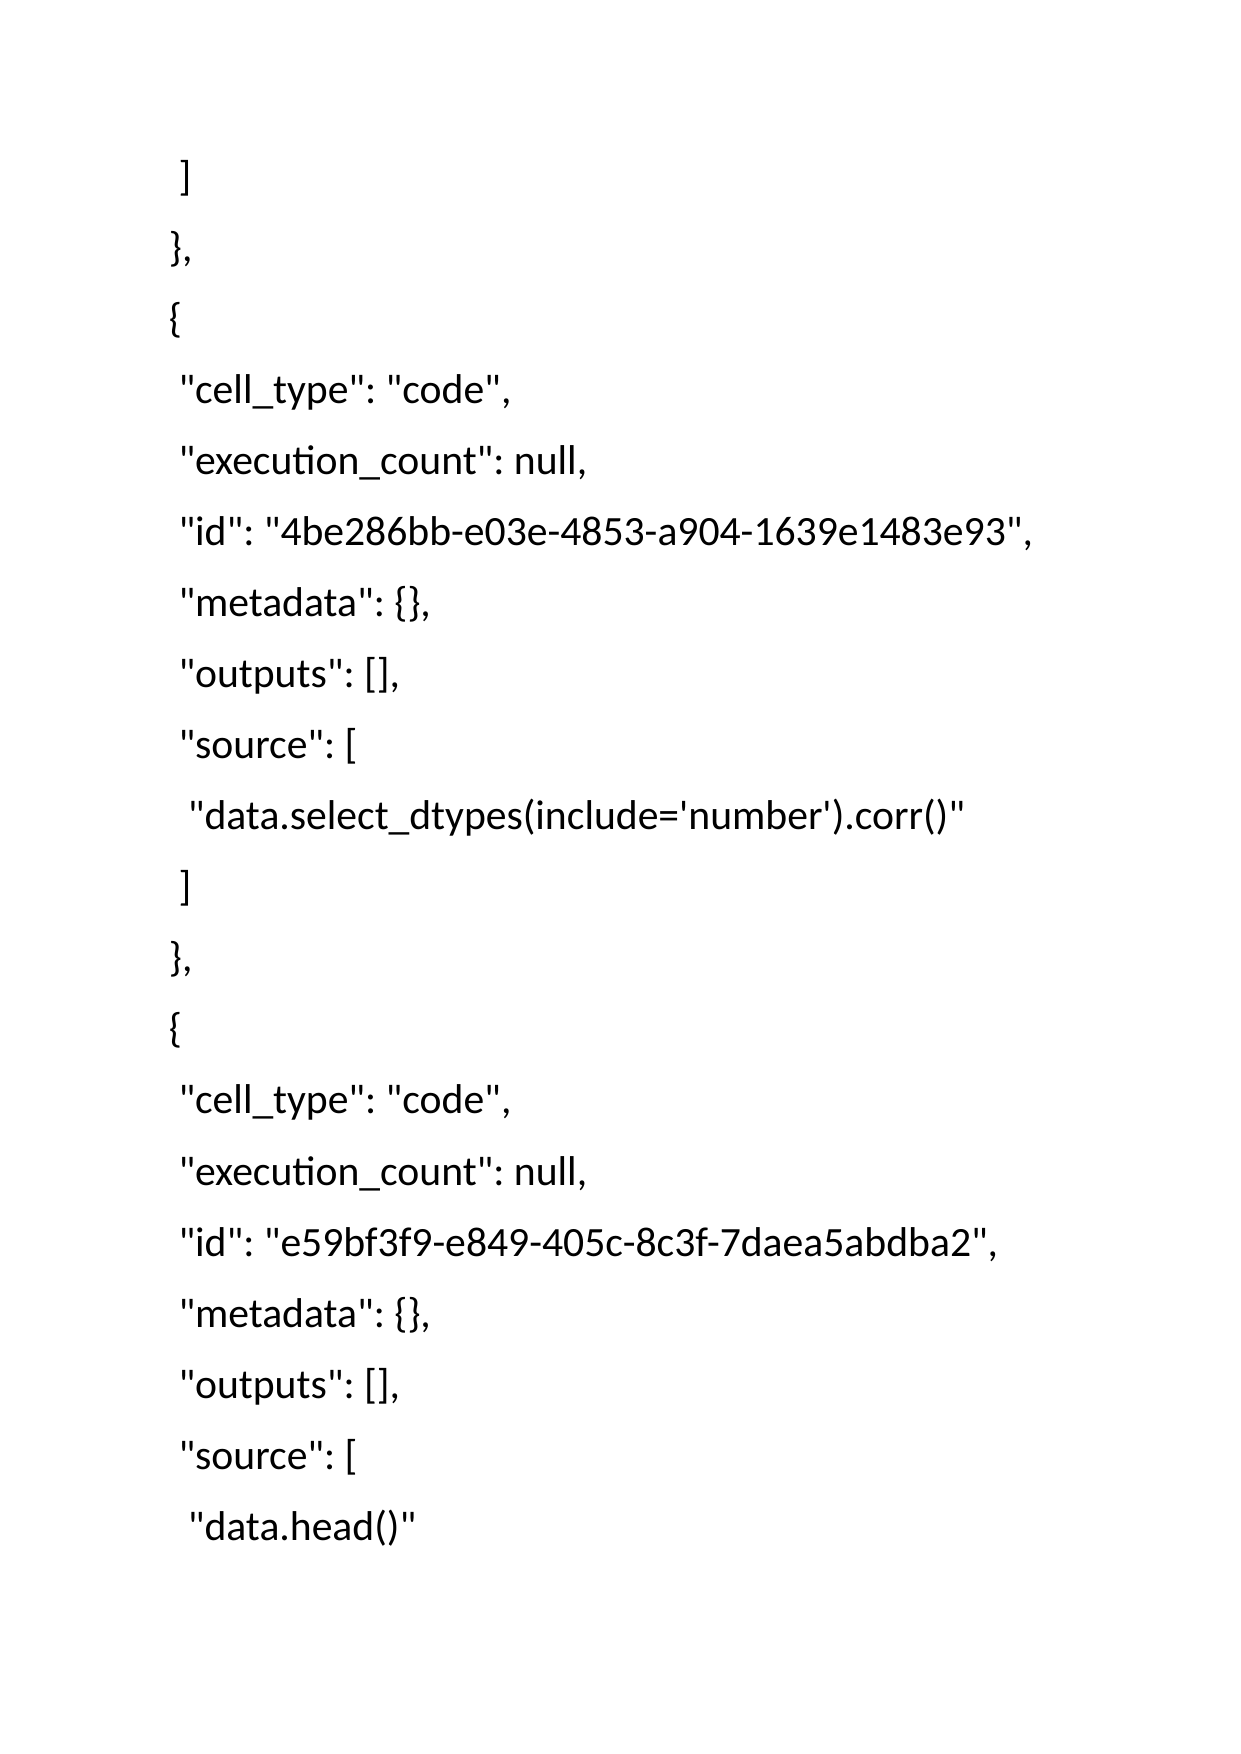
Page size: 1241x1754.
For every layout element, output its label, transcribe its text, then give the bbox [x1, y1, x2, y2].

text "outputs": [], [150, 647, 1090, 698]
text "execution_count": null, [150, 1144, 1090, 1195]
text "id": "4be286bb-e03e-4853-a904-1639e1483e93", [150, 505, 1090, 556]
text "source": [ [150, 1429, 1090, 1479]
text "metadata": {}, [150, 576, 1090, 627]
text "data.select_dtypes(include='number').corr()" [150, 789, 1090, 840]
text "source": [ [150, 718, 1090, 769]
text "cell_type": "code", [150, 1073, 1090, 1124]
text "outputs": [], [150, 1358, 1090, 1408]
text { [150, 292, 1090, 343]
text }, [150, 221, 1090, 272]
text "id": "e59bf3f9-e849-405c-8c3f-7daea5abdba2", [150, 1216, 1090, 1266]
text "execution_count": null, [150, 434, 1090, 485]
text { [150, 1002, 1090, 1053]
text }, [150, 931, 1090, 982]
text "cell_type": "code", [150, 363, 1090, 414]
text "data.head()" [150, 1500, 1090, 1551]
text ] [150, 150, 1090, 201]
text "metadata": {}, [150, 1287, 1090, 1337]
text ] [150, 860, 1090, 911]
